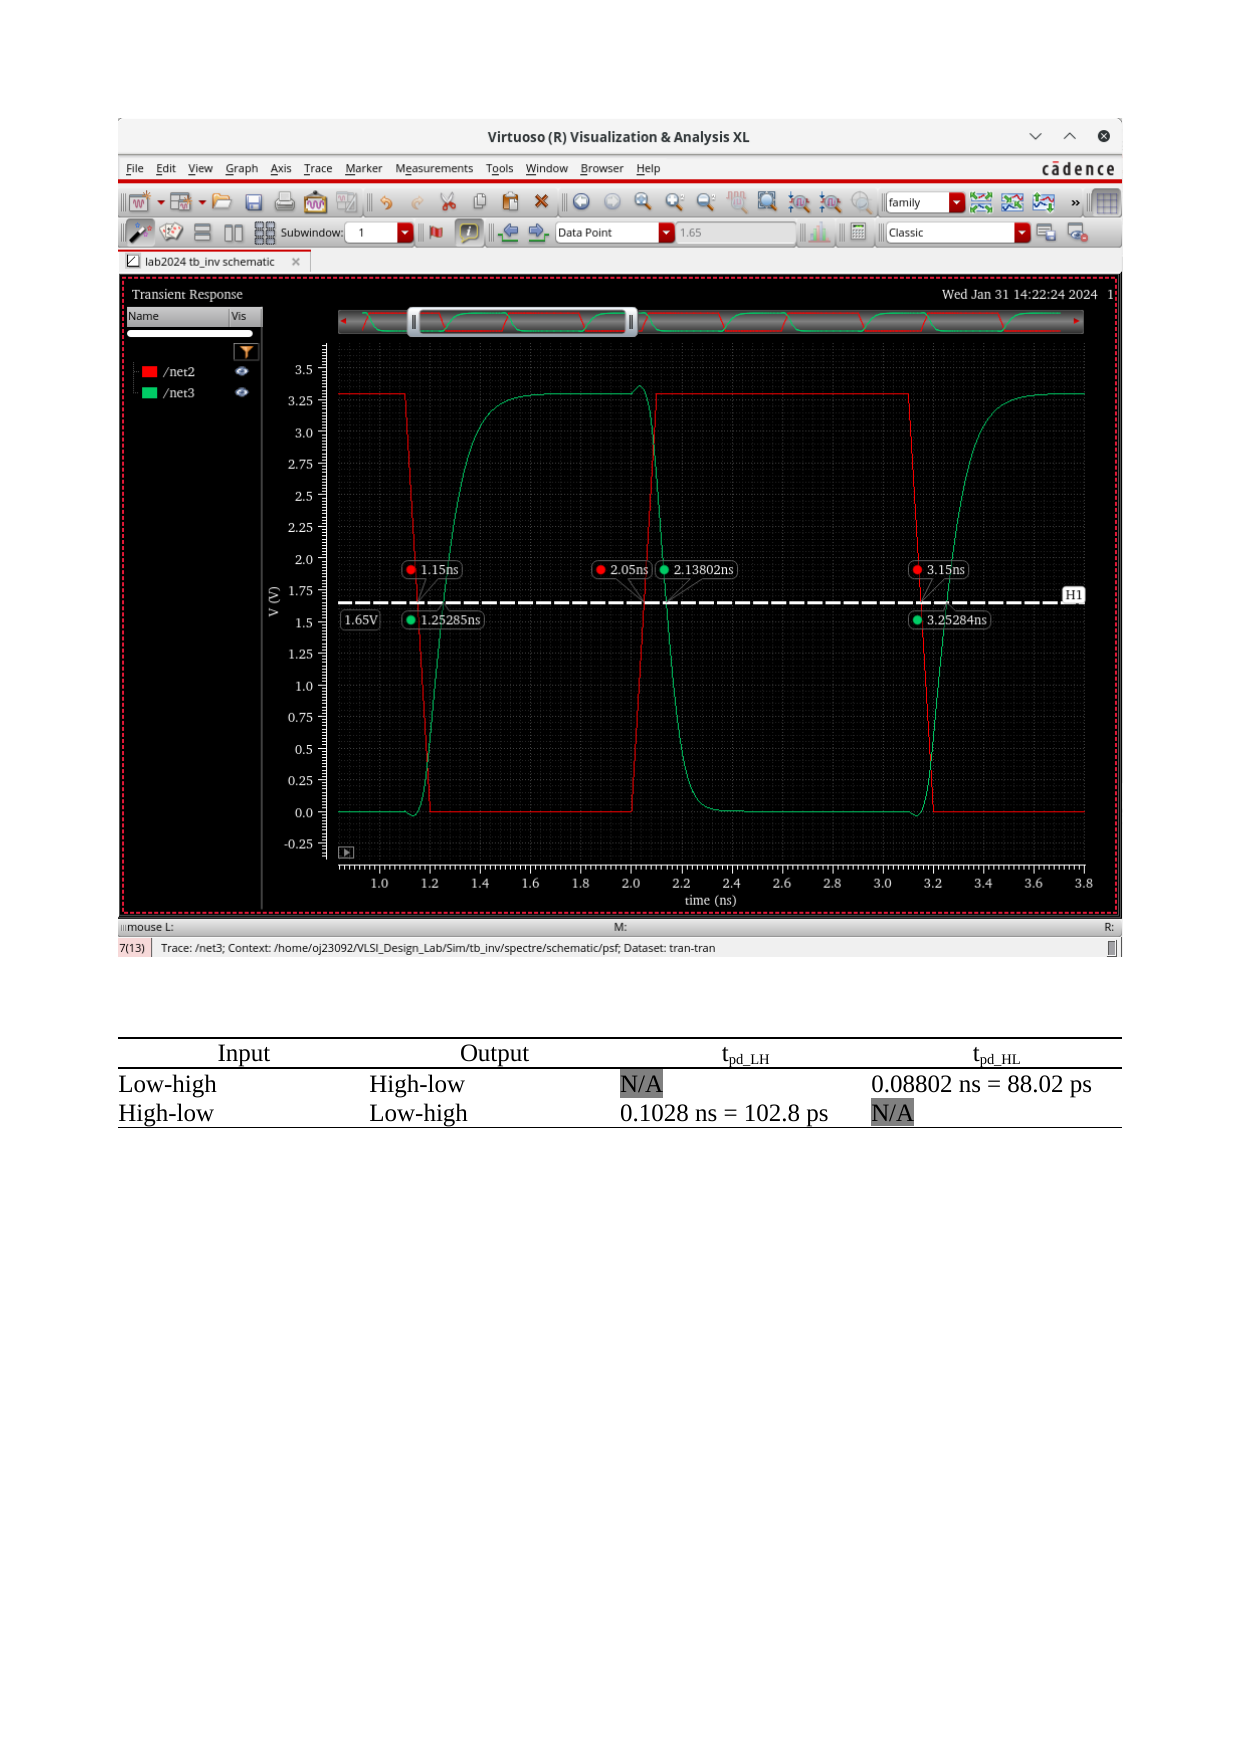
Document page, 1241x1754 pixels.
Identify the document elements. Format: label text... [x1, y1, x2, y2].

table_header tpd_LH [620, 1039, 871, 1067]
table_cell 0.08802 ns = 88.02 ps [871, 1069, 1122, 1098]
table_header tpd_HL [871, 1039, 1122, 1067]
table_header Output [369, 1039, 620, 1067]
table_cell Low-high [118, 1069, 369, 1098]
table_cell 0.1028 ns = 102.8 ps [620, 1098, 871, 1126]
table_header Input [118, 1039, 369, 1067]
table_cell Low-high [369, 1098, 620, 1126]
picture [118, 118, 1123, 957]
table_cell N/A [620, 1069, 871, 1098]
table_cell High-low [369, 1069, 620, 1098]
table_cell N/A [871, 1098, 1122, 1126]
table_cell High-low [118, 1098, 369, 1126]
